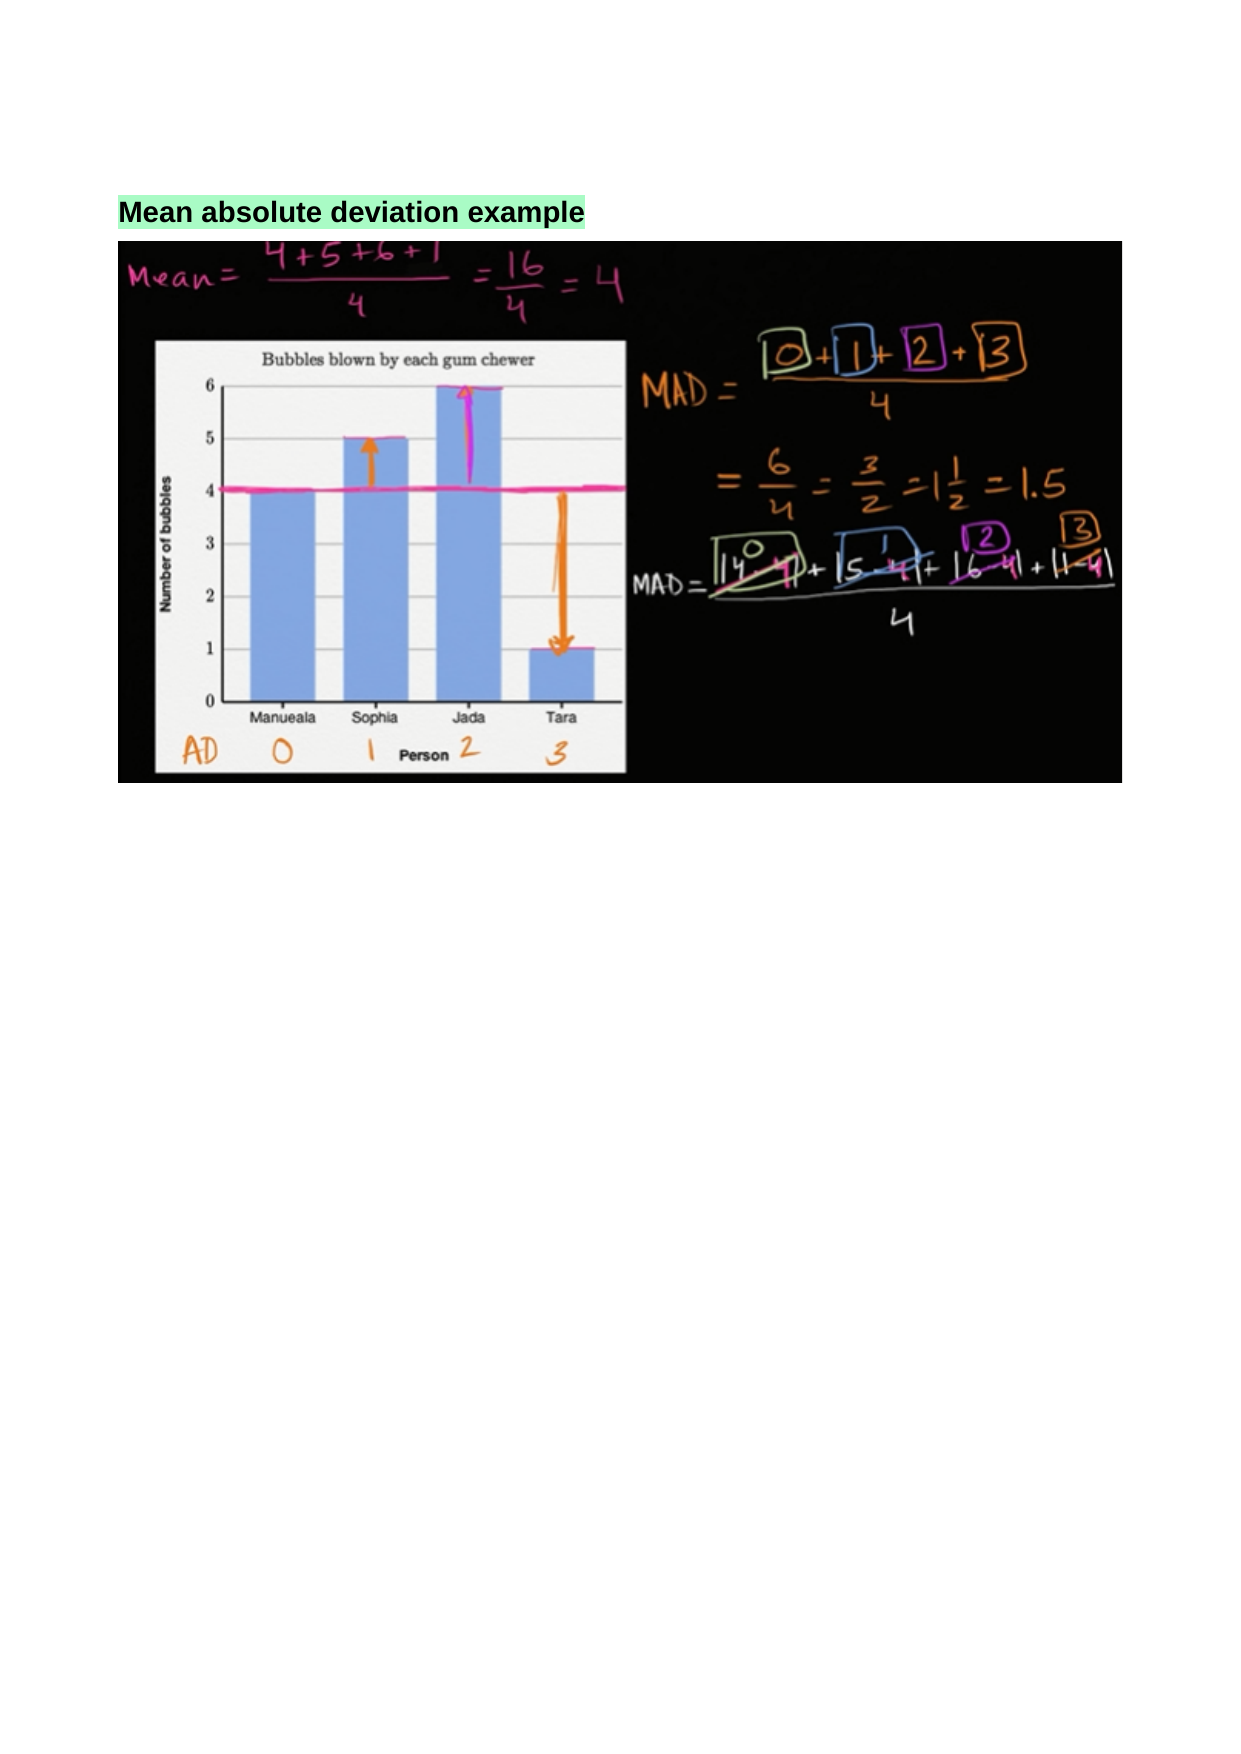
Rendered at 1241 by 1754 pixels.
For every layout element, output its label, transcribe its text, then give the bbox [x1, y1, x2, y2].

subtitle Mean absolute deviation example [585, 195, 1122, 229]
picture [118, 241, 1123, 783]
